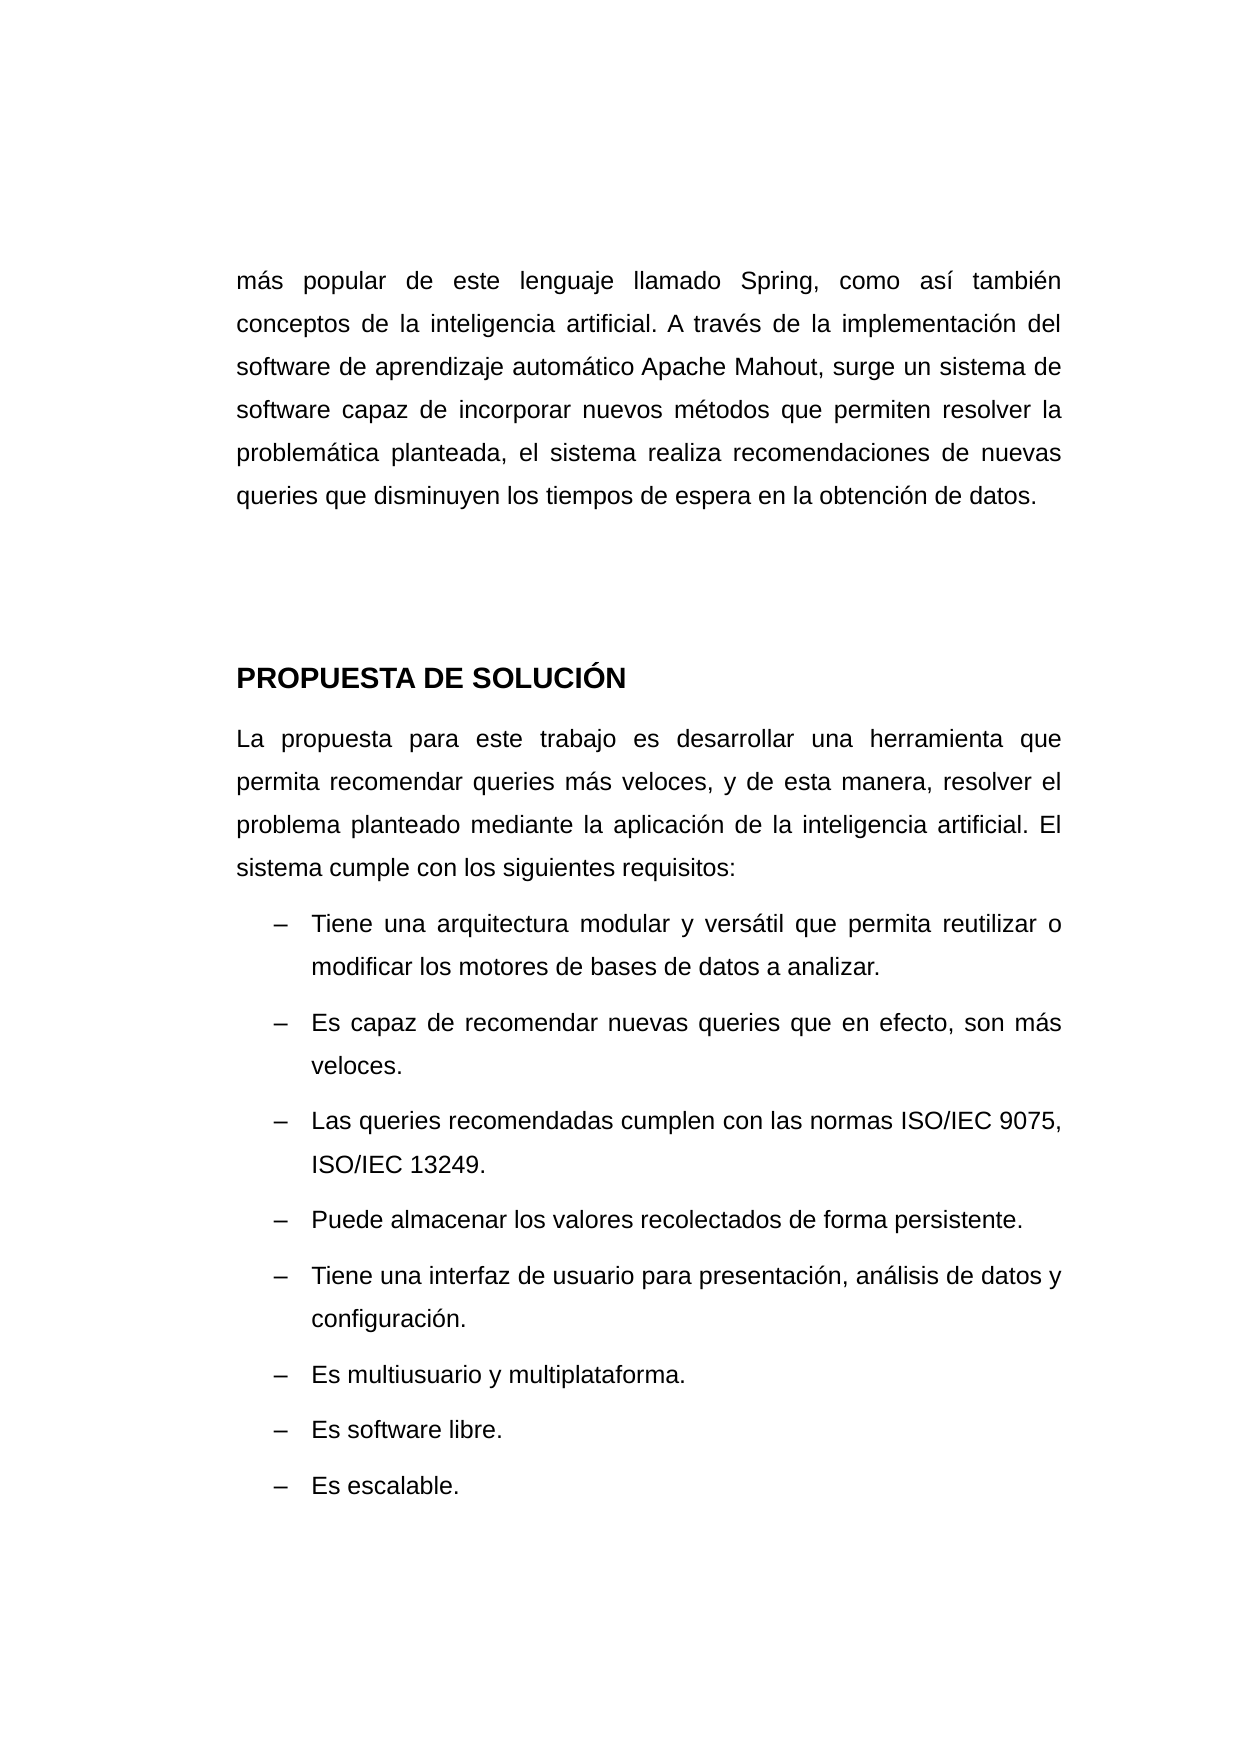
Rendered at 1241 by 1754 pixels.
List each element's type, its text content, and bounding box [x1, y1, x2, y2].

list Tiene una arquitectura modular y versátil que permita reutilizar o modificar los motores de bases de datos a analizar. [274, 909, 1063, 981]
text La propuesta para este trabajo es desarrollar una herramienta que permita recomendar queries más veloces, y de esta manera, resolver el problema planteado mediante la aplicación de la inteligencia artificial. El sistema cumple con los siguientes requisitos: [236, 724, 1063, 882]
text más popular de este lenguaje llamado Spring, como así también conceptos de la inteligencia artificial. A través de la implementación del software de aprendizaje automático Apache Mahout, surge un sistema de software capaz de incorporar nuevos métodos que permiten resolver la problemática planteada, el sistema realiza recomendaciones de nuevas queries que disminuyen los tiempos de espera en la obtención de datos. [236, 266, 1063, 510]
list Tiene una interfaz de usuario para presentación, análisis de datos y configuración. [274, 1261, 1063, 1333]
list Es capaz de recomendar nuevas queries que en efecto, son más veloces. [274, 1007, 1063, 1079]
subtitle PROPUESTA DE SOLUCIÓN [236, 661, 1063, 694]
list Es escalable. [274, 1471, 1063, 1500]
list Puede almacenar los valores recolectados de forma persistente. [274, 1205, 1063, 1234]
list Las queries recomendadas cumplen con las normas ISO/IEC 9075, ISO/IEC 13249. [274, 1106, 1063, 1178]
list Es software libre. [274, 1416, 1063, 1444]
list Es multiusuario y multiplataforma. [274, 1360, 1063, 1389]
